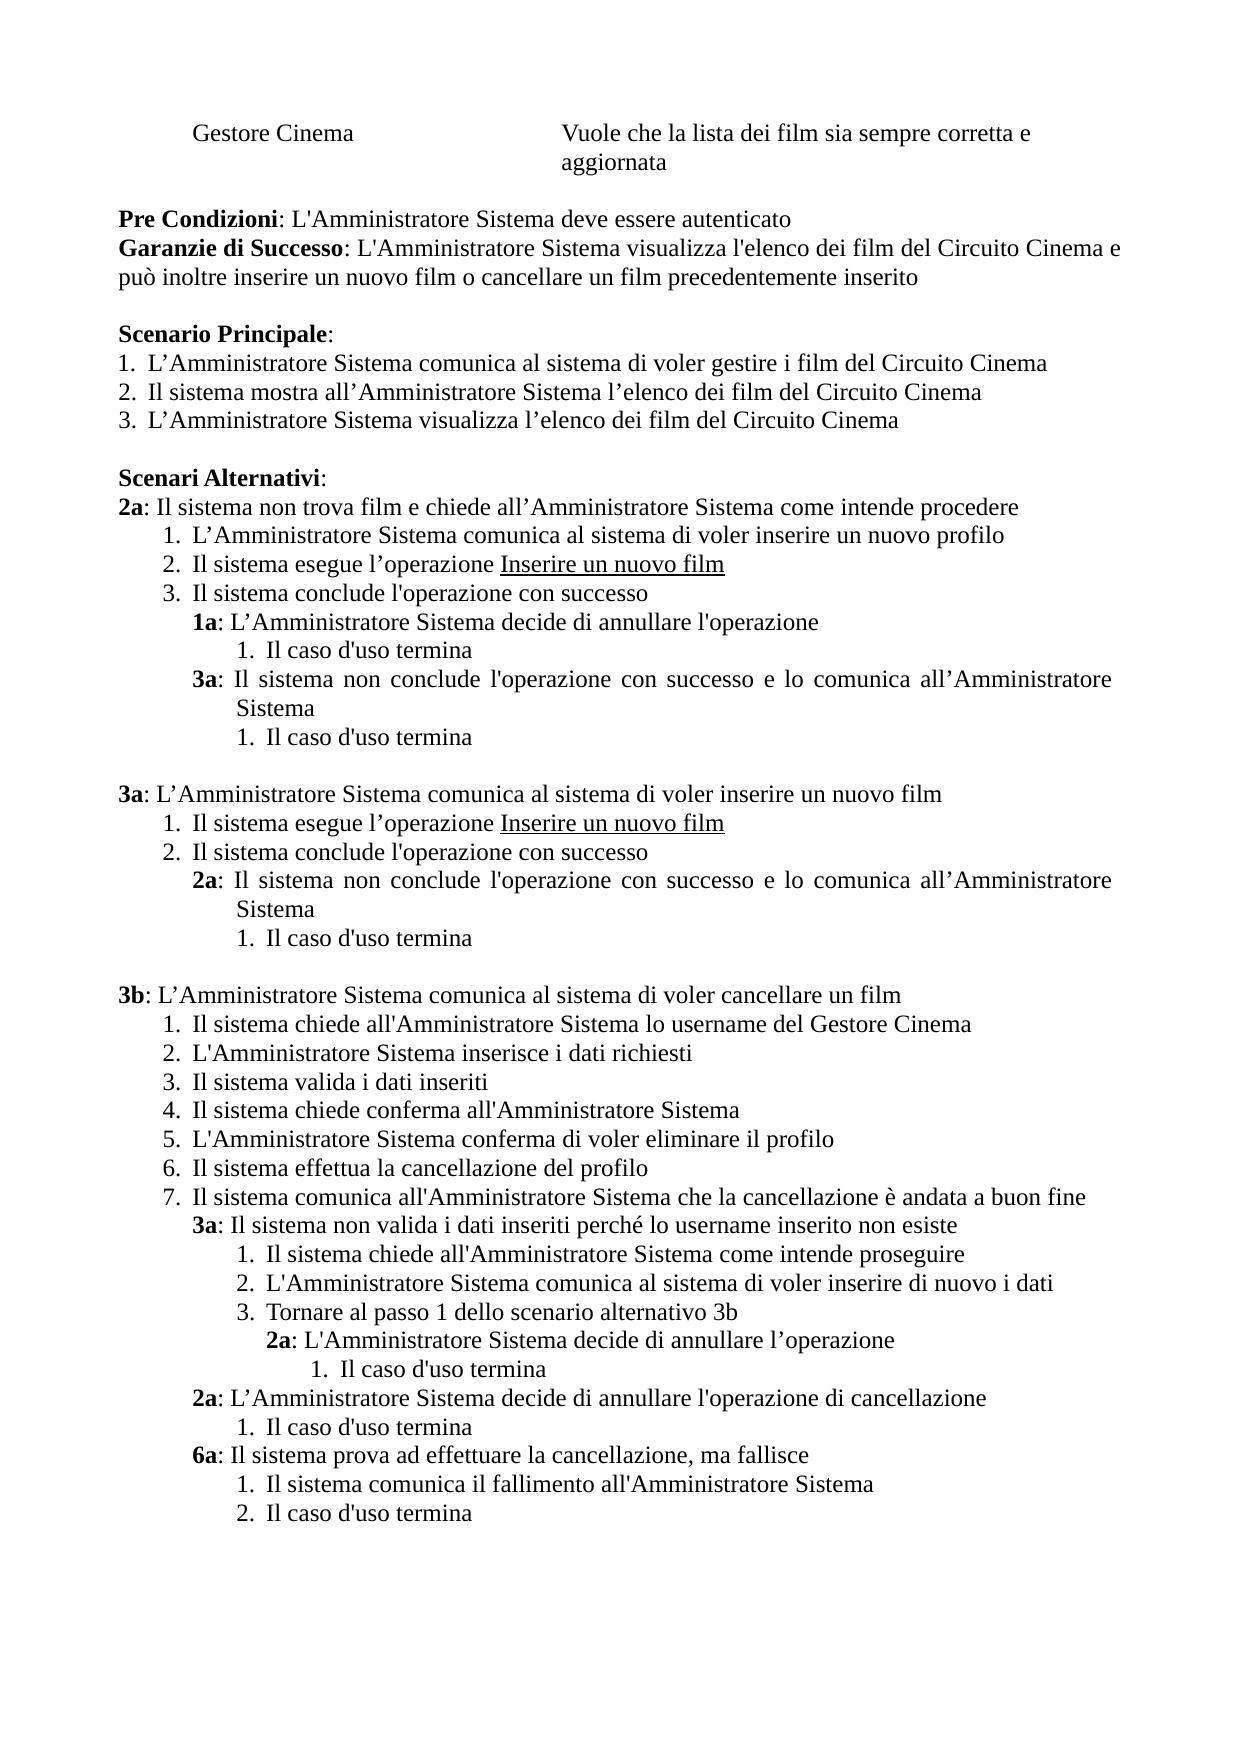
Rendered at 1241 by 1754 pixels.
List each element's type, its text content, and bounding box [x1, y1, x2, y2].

list L'Amministratore Sistema comunica al sistema di voler inserire di nuovo i dati [236, 1268, 1122, 1297]
text 3a: Il sistema non conclude l'operazione con successo e lo comunica all’Amministratore Sistema [118, 664, 1122, 722]
list Il caso d'uso termina [236, 1412, 1122, 1441]
list L’Amministratore Sistema comunica al sistema di voler inserire un nuovo profilo [162, 521, 1122, 549]
list Il sistema effettua la cancellazione del profilo [162, 1153, 1122, 1182]
list L'Amministratore Sistema inserisce i dati richiesti [162, 1038, 1122, 1067]
text Garanzie di Successo: L'Amministratore Sistema visualizza l'elenco dei film del Circuito Cinema e può inoltre inserire un nuovo film o cancellare un film precedentemente inserito [118, 233, 1122, 291]
text 2a: L'Amministratore Sistema decide di annullare l’operazione [118, 1326, 1122, 1354]
text Pre Condizioni: L'Amministratore Sistema deve essere autenticato [118, 204, 1122, 233]
text 3a: Il sistema non valida i dati inseriti perché lo username inserito non esiste [118, 1211, 1122, 1239]
list Il sistema chiede conferma all'Amministratore Sistema [162, 1096, 1122, 1124]
text 2a: L’Amministratore Sistema decide di annullare l'operazione di cancellazione [118, 1383, 1122, 1412]
list Il caso d'uso termina [236, 636, 1122, 664]
list Il sistema chiede all'Amministratore Sistema lo username del Gestore Cinema [162, 1009, 1122, 1038]
list Il sistema esegue l’operazione Inserire un nuovo film [162, 549, 1122, 578]
list Il sistema valida i dati inseriti [162, 1067, 1122, 1096]
list Il sistema esegue l’operazione Inserire un nuovo film [162, 808, 1122, 837]
text 3b: L’Amministratore Sistema comunica al sistema di voler cancellare un film [118, 981, 1122, 1009]
text Gestore Cinema Vuole che la lista dei film sia sempre corretta e aggiornata [118, 118, 1122, 176]
list Il sistema comunica all'Amministratore Sistema che la cancellazione è andata a buon fine [162, 1182, 1122, 1211]
list Il caso d'uso termina [236, 722, 1122, 751]
list Il sistema comunica il fallimento all'Amministratore Sistema [236, 1469, 1122, 1498]
list Il sistema conclude l'operazione con successo [162, 578, 1122, 607]
text 2a: Il sistema non conclude l'operazione con successo e lo comunica all’Amministratore Sistema [118, 866, 1122, 923]
text 2a: Il sistema non trova film e chiede all’Amministratore Sistema come intende procedere [118, 492, 1122, 521]
list Il caso d'uso termina [236, 1498, 1122, 1527]
list L’Amministratore Sistema visualizza l’elenco dei film del Circuito Cinema [118, 406, 1122, 434]
text Scenari Alternativi: [118, 463, 1122, 492]
text 1a: L’Amministratore Sistema decide di annullare l'operazione [118, 607, 1122, 636]
list Il caso d'uso termina [236, 923, 1122, 952]
list L'Amministratore Sistema conferma di voler eliminare il profilo [162, 1124, 1122, 1153]
list Il sistema chiede all'Amministratore Sistema come intende proseguire [236, 1239, 1122, 1268]
text 3a: L’Amministratore Sistema comunica al sistema di voler inserire un nuovo film [118, 779, 1122, 808]
text Scenario Principale: [118, 319, 1122, 348]
list L’Amministratore Sistema comunica al sistema di voler gestire i film del Circuito Cinema [117, 348, 1122, 377]
text 6a: Il sistema prova ad effettuare la cancellazione, ma fallisce [118, 1441, 1122, 1469]
list Il sistema conclude l'operazione con successo [162, 837, 1122, 866]
list Tornare al passo 1 dello scenario alternativo 3b [236, 1297, 1122, 1326]
list Il caso d'uso termina [310, 1354, 1122, 1383]
list Il sistema mostra all’Amministratore Sistema l’elenco dei film del Circuito Cinema [118, 377, 1122, 406]
